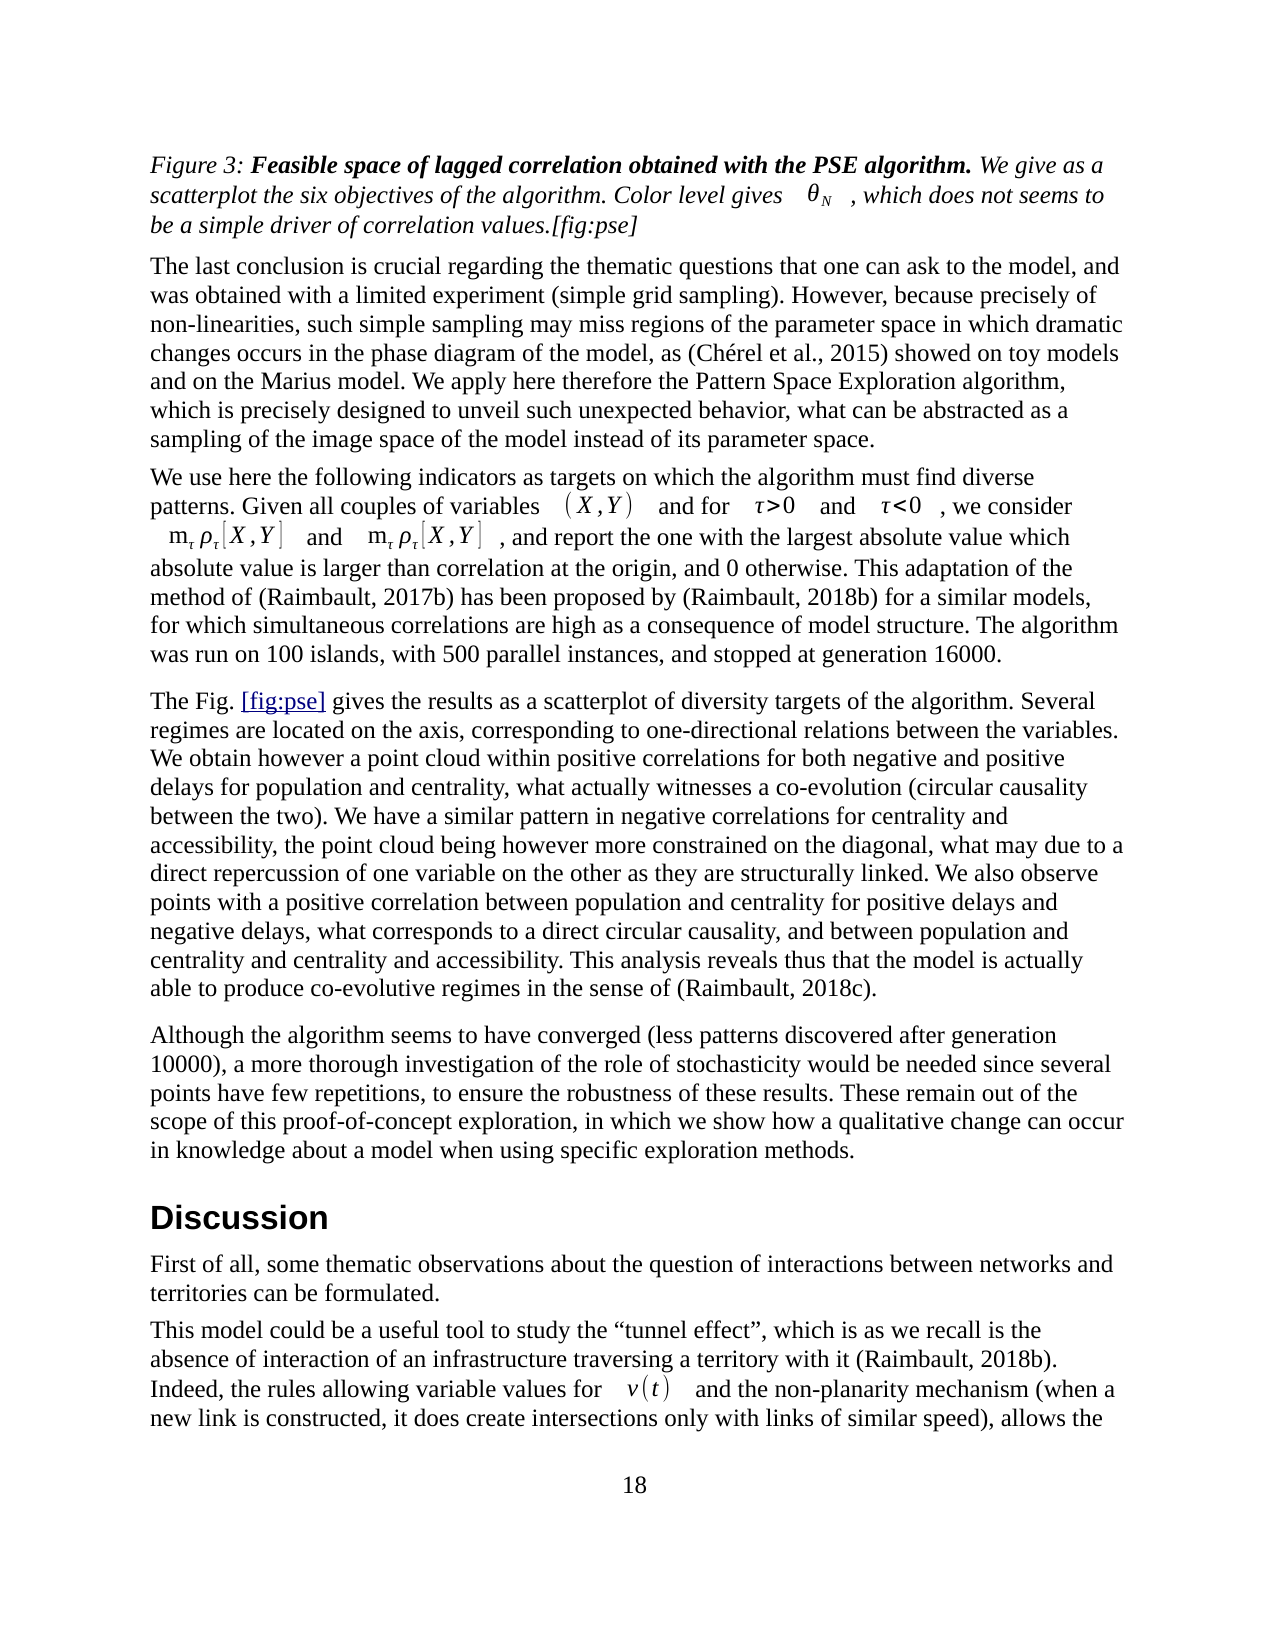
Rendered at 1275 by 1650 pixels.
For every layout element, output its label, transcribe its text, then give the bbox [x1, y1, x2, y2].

text This model could be a useful tool to study the “tunnel effect”, which is as we recall is the absence of interaction of an infrastructure traversing a territory with it (Raimbault, 2018b). Indeed, the rules allowing variable values for and the non-planarity mechanism (when a new link is constructed, it does create intersections only with links of similar speed), allows the [150, 1316, 1125, 1432]
text The last conclusion is crucial regarding the thematic questions that one can ask to the model, and was obtained with a limited experiment (simple grid sampling). However, because precisely of non-linearities, such simple sampling may miss regions of the parameter space in which dramatic changes occurs in the phase diagram of the model, as (Chérel et al., 2015) showed on toy models and on the Marius model. We apply here therefore the Pattern Space Exploration algorithm, which is precisely designed to unveil such unexpected behavior, what can be abstracted as a sampling of the image space of the model instead of its parameter space. [150, 251, 1125, 453]
subtitle Discussion [150, 1198, 1125, 1237]
text The Fig. [fig:pse] gives the results as a scatterplot of diversity targets of the algorithm. Several regimes are located on the axis, corresponding to one-directional relations between the variables. We obtain however a point cloud within positive correlations for both negative and positive delays for population and centrality, what actually witnesses a co-evolution (circular causality between the two). We have a similar pattern in negative correlations for centrality and accessibility, the point cloud being however more constrained on the diagonal, what may due to a direct repercussion of one variable on the other as they are structurally linked. We also observe points with a positive correlation between population and centrality for positive delays and negative delays, what corresponds to a direct circular causality, and between population and centrality and centrality and accessibility. This analysis reveals thus that the model is actually able to produce co-evolutive regimes in the sense of (Raimbault, 2018c). [150, 686, 1125, 1002]
text First of all, some thematic observations about the question of interactions between networks and territories can be formulated. [150, 1249, 1125, 1307]
text We use here the following indicators as targets on which the algorithm must find diverse patterns. Given all couples of variables and for and , we consider and , and report the one with the largest absolute value which absolute value is larger than correlation at the origin, and 0 otherwise. This adaptation of the method of (Raimbault, 2017b) has been proposed by (Raimbault, 2018b) for a similar models, for which simultaneous correlations are high as a consequence of model structure. The algorithm was run on 100 islands, with 500 parallel instances, and stopped at generation 16000. [150, 462, 1125, 668]
text Figure 3: Feasible space of lagged correlation obtained with the PSE algorithm. We give as a scatterplot the six objectives of the algorithm. Color level gives , which does not seems to be a simple driver of correlation values.[fig:pse] [150, 150, 1125, 239]
text Although the algorithm seems to have converged (less patterns discovered after generation 10000), a more thorough investigation of the role of stochasticity would be needed since several points have few repetitions, to ensure the robustness of these results. These remain out of the scope of this proof-of-concept exploration, in which we show how a qualitative change can occur in knowledge about a model when using specific exploration methods. [150, 1020, 1125, 1164]
